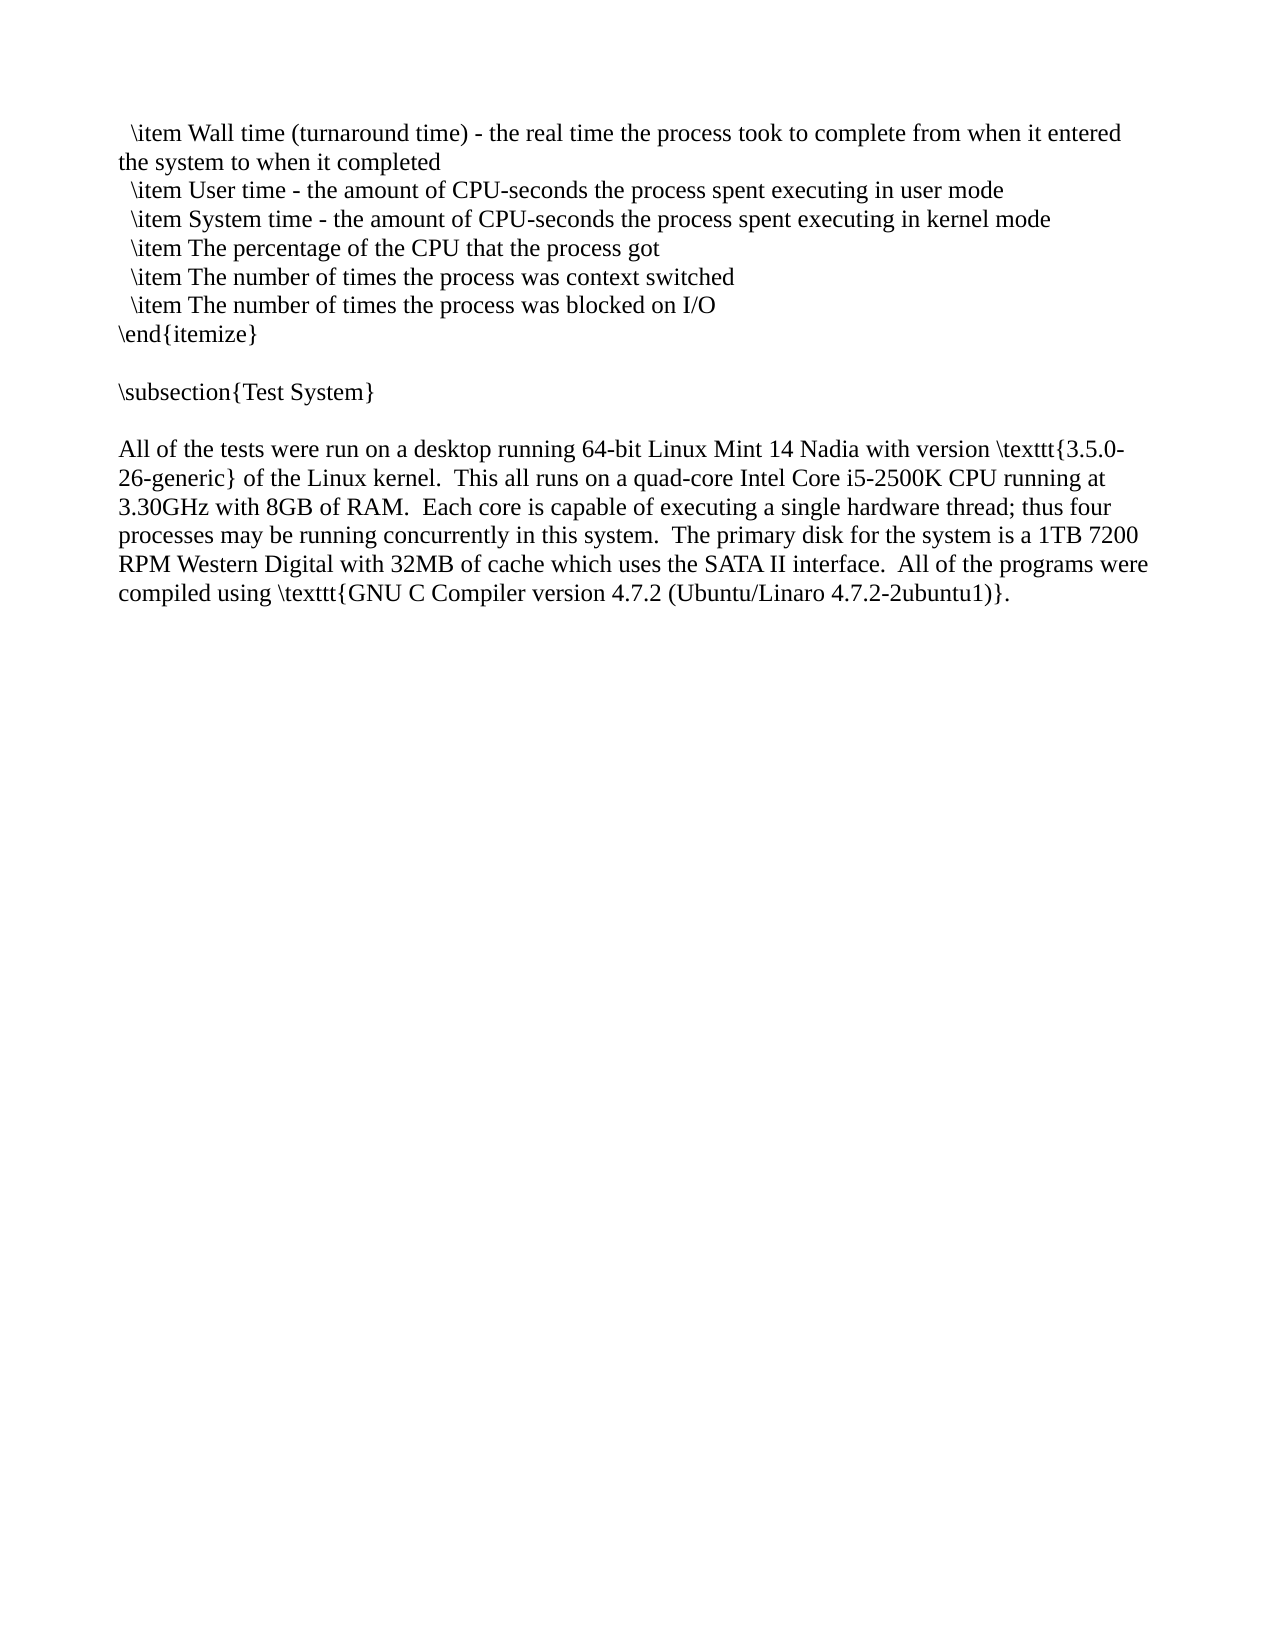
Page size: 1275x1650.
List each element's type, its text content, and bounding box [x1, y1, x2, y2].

text \end{itemize} [118, 319, 1157, 348]
text \item User time - the amount of CPU-seconds the process spent executing in user mode [118, 176, 1157, 204]
text \item System time - the amount of CPU-seconds the process spent executing in kernel mode [118, 204, 1157, 233]
text \item The percentage of the CPU that the process got [118, 233, 1157, 262]
text \subsection{Test System} [118, 377, 1157, 406]
text \item Wall time (turnaround time) - the real time the process took to complete from when it entered the system to when it completed [118, 118, 1157, 176]
text \item The number of times the process was blocked on I/O [118, 291, 1157, 319]
text All of the tests were run on a desktop running 64-bit Linux Mint 14 Nadia with version \texttt{3.5.0-26-generic} of the Linux kernel. This all runs on a quad-core Intel Core i5-2500K CPU running at 3.30GHz with 8GB of RAM. Each core is capable of executing a single hardware thread; thus four processes may be running concurrently in this system. The primary disk for the system is a 1TB 7200 RPM Western Digital with 32MB of cache which uses the SATA II interface. All of the programs were compiled using \texttt{GNU C Compiler version 4.7.2 (Ubuntu/Linaro 4.7.2-2ubuntu1)}. [118, 434, 1157, 607]
text \item The number of times the process was context switched [118, 262, 1157, 291]
